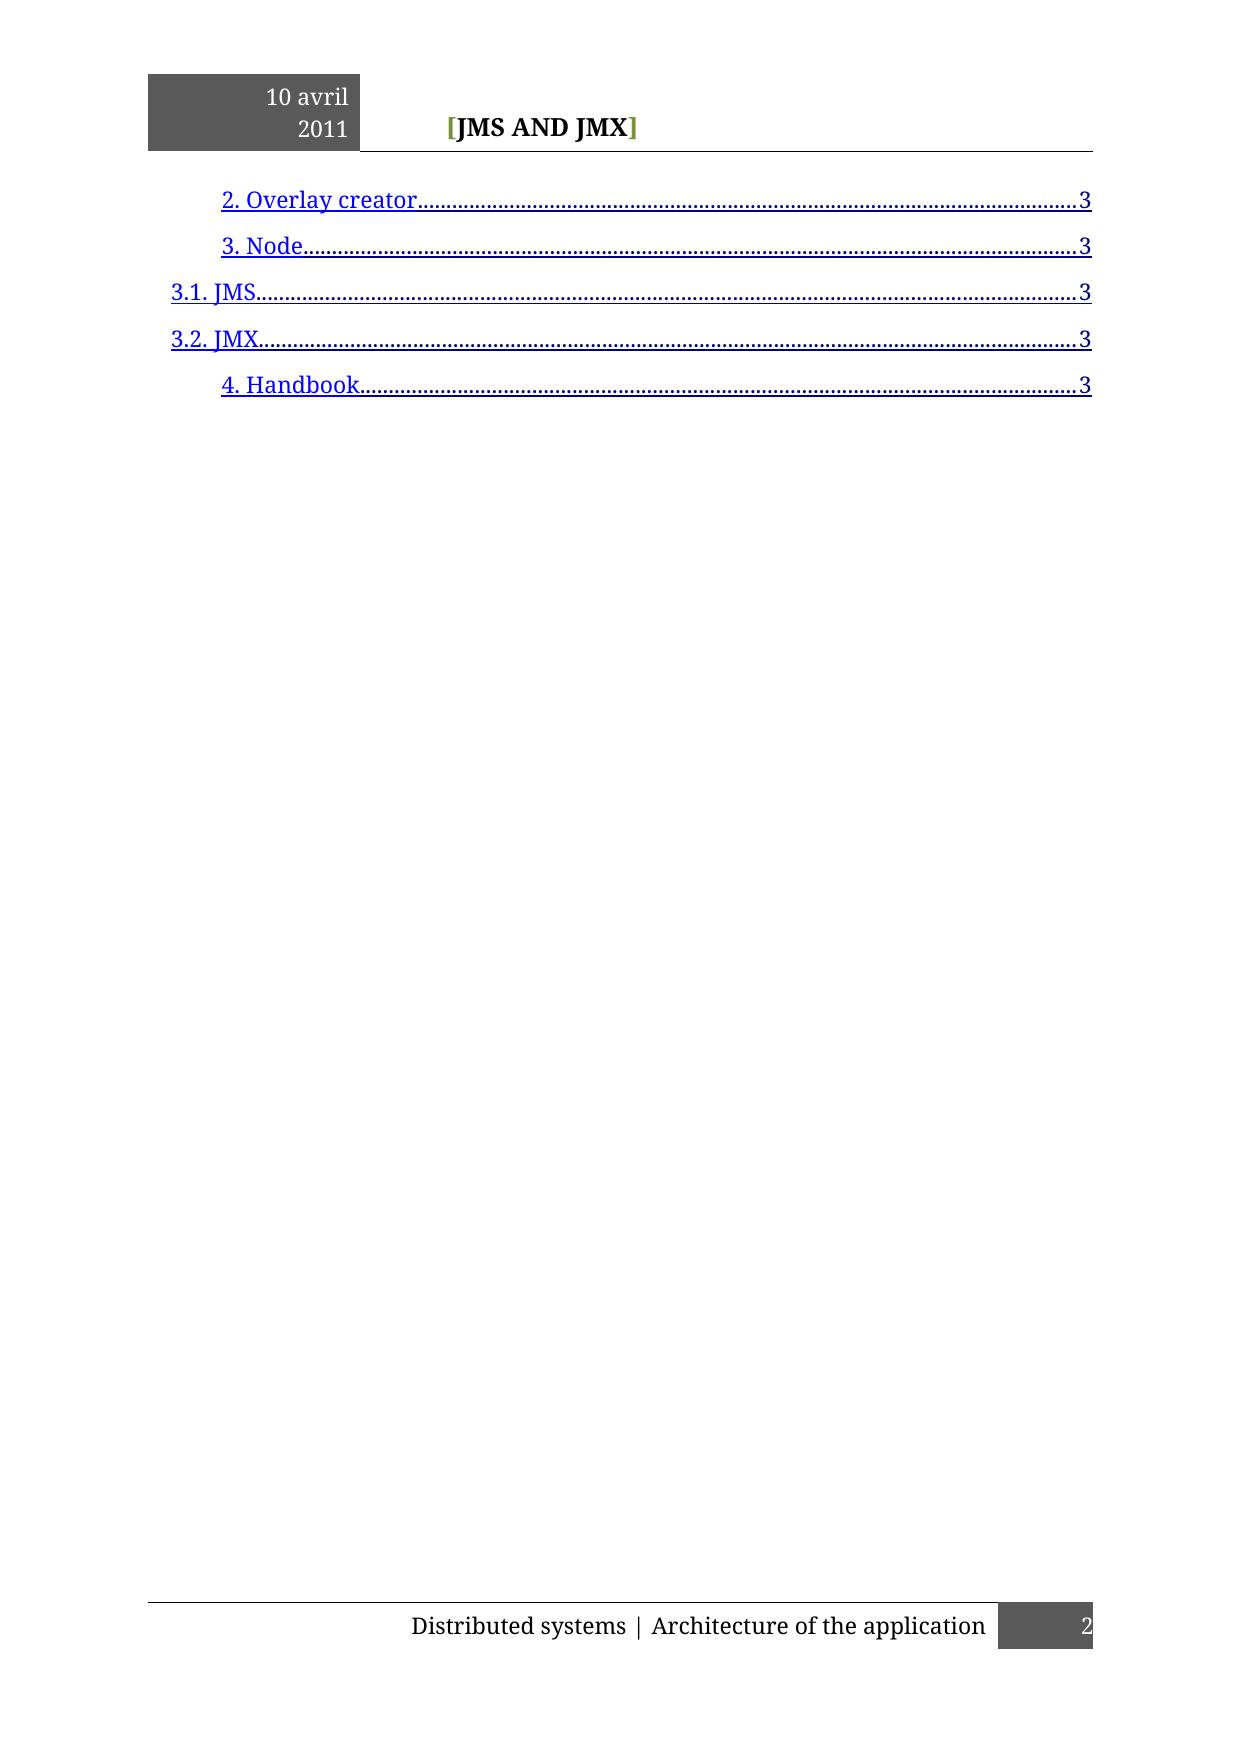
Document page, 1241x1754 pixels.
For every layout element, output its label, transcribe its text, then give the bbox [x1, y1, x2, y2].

text 3.2. JMX 3 [171, 323, 1093, 354]
text 3. Node 3 [148, 230, 1093, 261]
text 4. Handbook 3 [148, 369, 1093, 400]
text 2. Overlay creator 3 [148, 183, 1093, 215]
text 3.1. JMS 3 [171, 276, 1093, 307]
